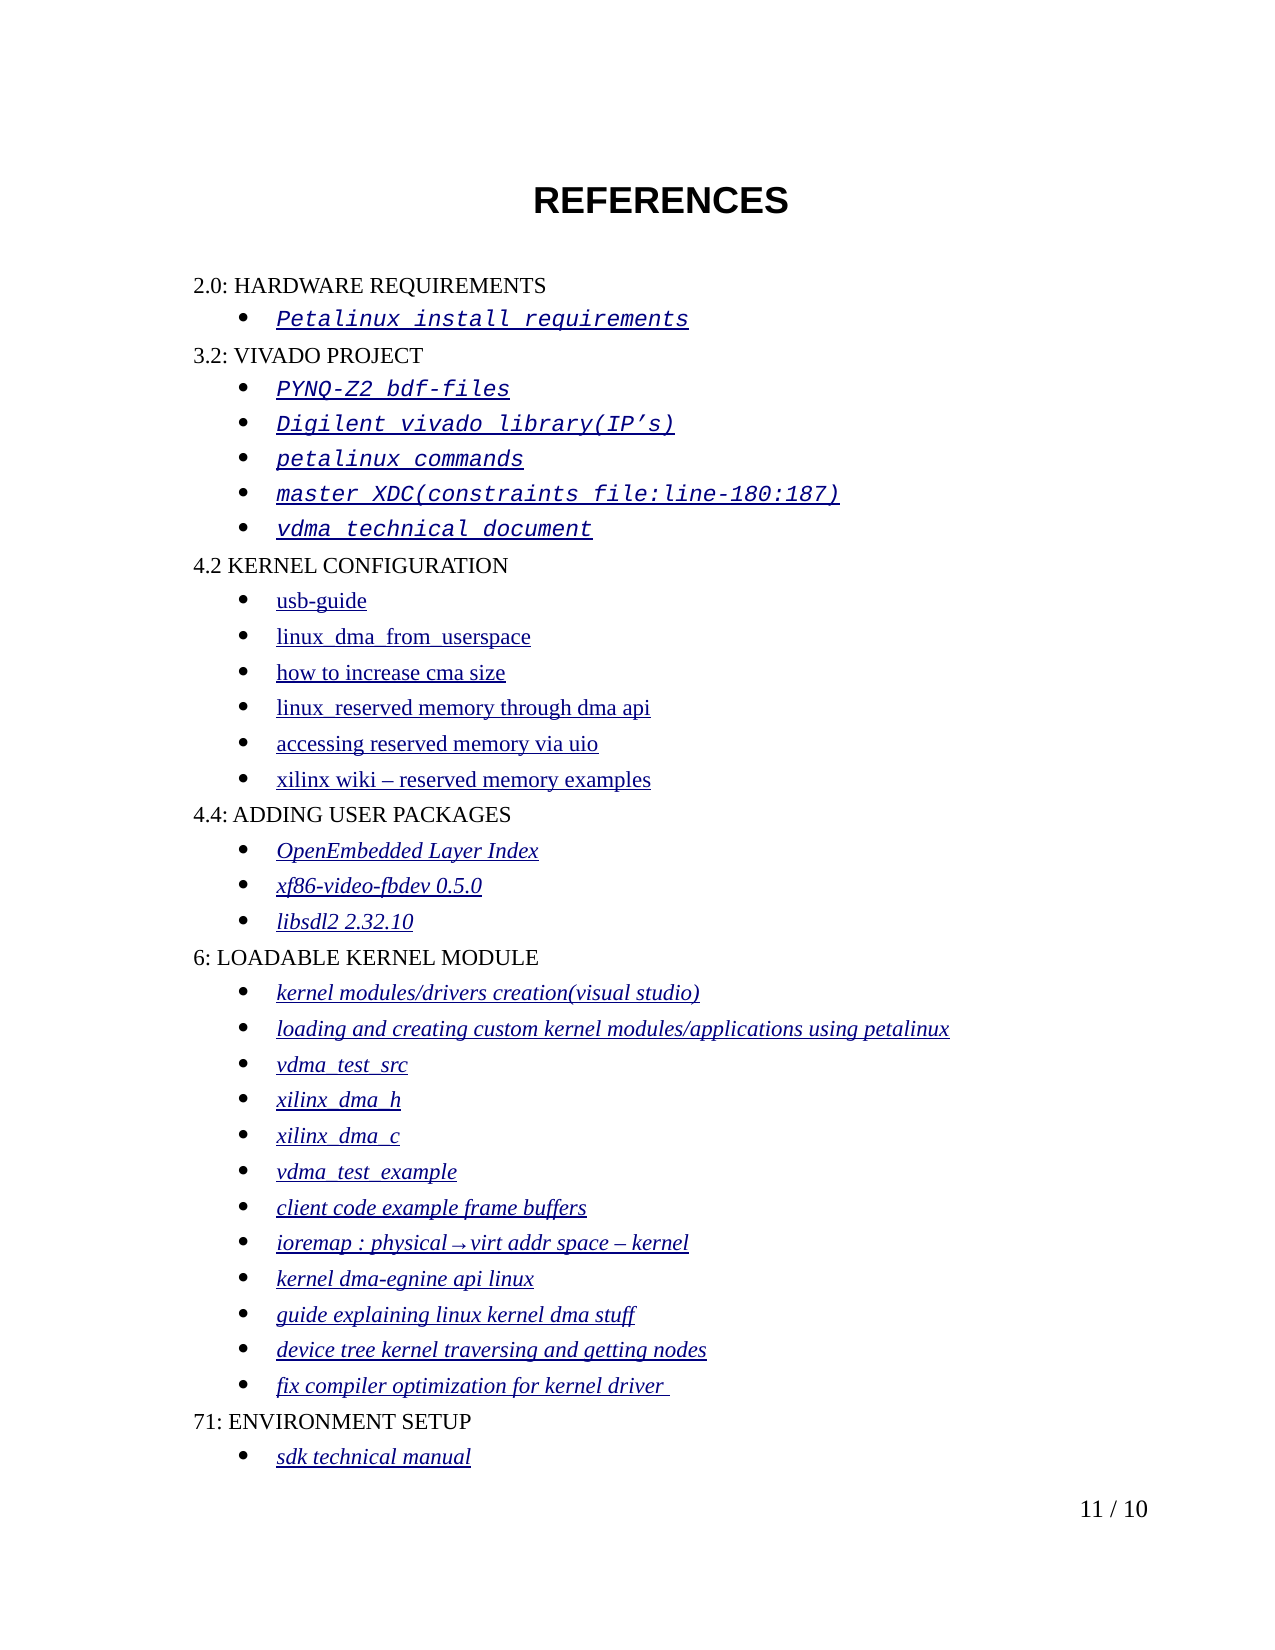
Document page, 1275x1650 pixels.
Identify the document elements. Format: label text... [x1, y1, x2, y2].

text 3.2: VIVADO PROJECT [193, 342, 1148, 368]
text 4.2 KERNEL CONFIGURATION [193, 552, 1148, 578]
list linux_dma_from_userspace [239, 623, 1148, 649]
list PYNQ-Z2 bdf-files [239, 377, 1148, 403]
list client code example frame buffers [239, 1194, 1148, 1220]
list Petalinux install requirements [239, 307, 1148, 333]
list guide explaining linux kernel dma stuff [239, 1301, 1148, 1328]
list kernel dma-egnine api linux [239, 1265, 1148, 1292]
list xilinx_dma_c [239, 1122, 1148, 1149]
list device tree kernel traversing and getting nodes [239, 1337, 1148, 1363]
list sdk technical manual [239, 1443, 1148, 1470]
list usb-guide [239, 587, 1148, 614]
subtitle REFERENCES [174, 178, 1148, 222]
list how to increase cma size [239, 658, 1148, 685]
list petalinux commands [239, 447, 1148, 473]
list xilinx_dma_h [239, 1086, 1148, 1113]
text 4.4: ADDING USER PACKAGES [193, 801, 1148, 828]
list Digilent vivado library(IP’s) [239, 412, 1148, 438]
list vdma technical document [239, 517, 1148, 543]
list vdma_test_example [239, 1158, 1148, 1185]
list xf86-video-fbdev 0.5.0 [239, 872, 1148, 899]
text 71: ENVIRONMENT SETUP [193, 1408, 1148, 1434]
list libsdl2 2.32.10 [239, 908, 1148, 935]
list ioremap : physical→virt addr space – kernel [239, 1229, 1148, 1256]
text 2.0: HARDWARE REQUIREMENTS [193, 272, 1148, 298]
list accessing reserved memory via uio [239, 730, 1148, 757]
list fix compiler optimization for kernel driver [239, 1372, 1148, 1399]
list OpenEmbedded Layer Index [239, 837, 1148, 863]
list linux_reserved memory through dma api [239, 694, 1148, 721]
list vdma_test_src [239, 1051, 1148, 1077]
list master XDC(constraints file:line-180:187) [239, 482, 1148, 508]
list xilinx wiki – reserved memory examples [239, 766, 1148, 792]
list kernel modules/drivers creation(visual studio) [239, 979, 1148, 1006]
text 6: LOADABLE KERNEL MODULE [193, 944, 1148, 970]
list loading and creating custom kernel modules/applications using petalinux [239, 1015, 1148, 1042]
